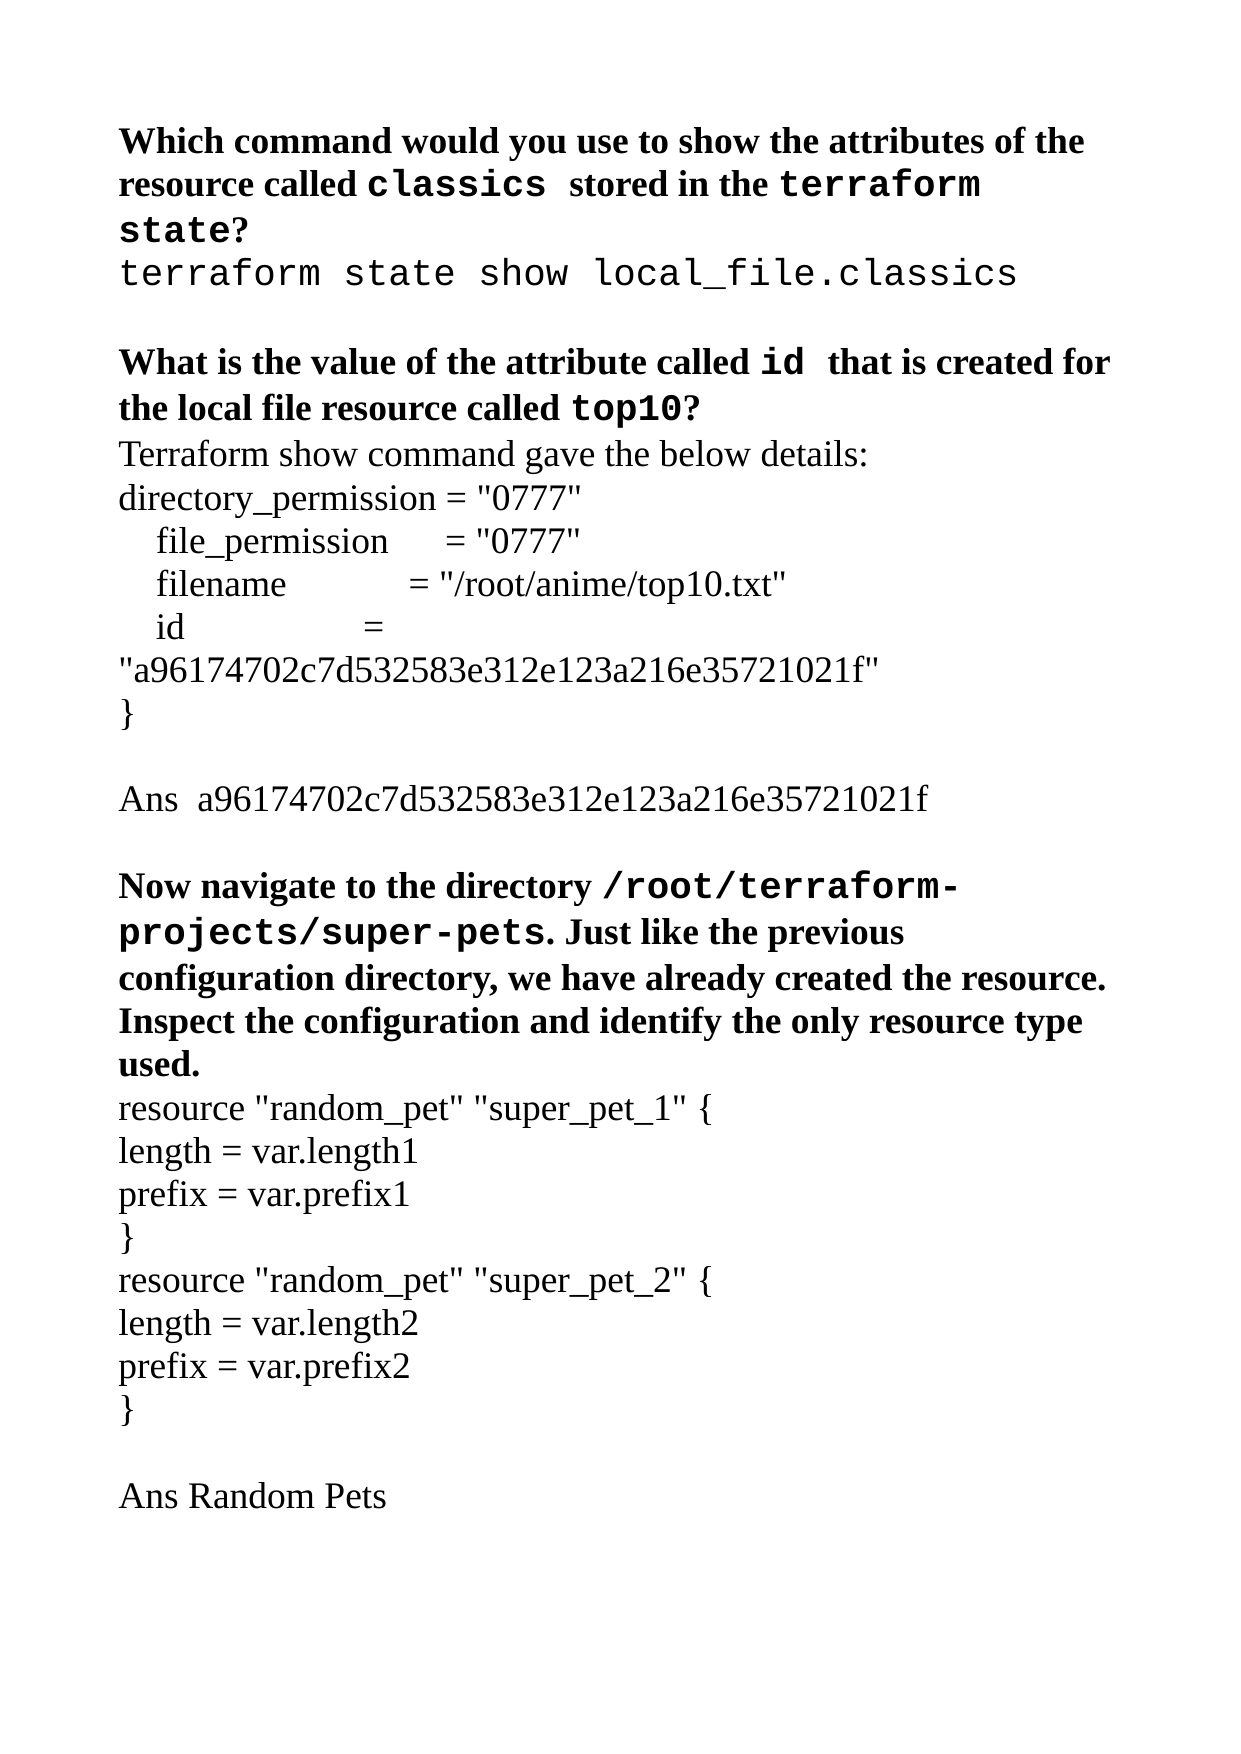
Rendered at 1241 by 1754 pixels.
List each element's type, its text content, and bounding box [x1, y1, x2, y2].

text file_permission = "0777" [118, 518, 1122, 561]
text resource "random_pet" "super_pet_2" { [118, 1257, 1122, 1301]
text directory_permission = "0777" [118, 475, 1122, 518]
text id = "a96174702c7d532583e312e123a216e35721021f" [118, 604, 1122, 691]
text filename = "/root/anime/top10.txt" [118, 561, 1122, 604]
text prefix = var.prefix1 [118, 1171, 1122, 1214]
text Now navigate to the directory /root/terraform-projects/super-pets. Just like the previous configuration directory, we have already created the resource. Inspect the configuration and identify the only resource type used. [118, 863, 1122, 1085]
text resource "random_pet" "super_pet_1" { [118, 1085, 1122, 1128]
text Ans a96174702c7d532583e312e123a216e35721021f [118, 777, 1122, 820]
text } [118, 691, 1122, 734]
text } [118, 1214, 1122, 1257]
text prefix = var.prefix2 [118, 1344, 1122, 1387]
text length = var.length1 [118, 1128, 1122, 1171]
text What is the value of the attribute called id that is created for the local file resource called top10? [118, 339, 1122, 432]
text length = var.length2 [118, 1301, 1122, 1344]
text } [118, 1387, 1122, 1430]
text Which command would you use to show the attributes of the resource called classics stored in the terraform state? [118, 118, 1122, 254]
text Ans Random Pets [118, 1473, 1122, 1516]
text terraform state show local_file.classics [118, 254, 1122, 296]
text Terraform show command gave the below details: [118, 432, 1122, 475]
